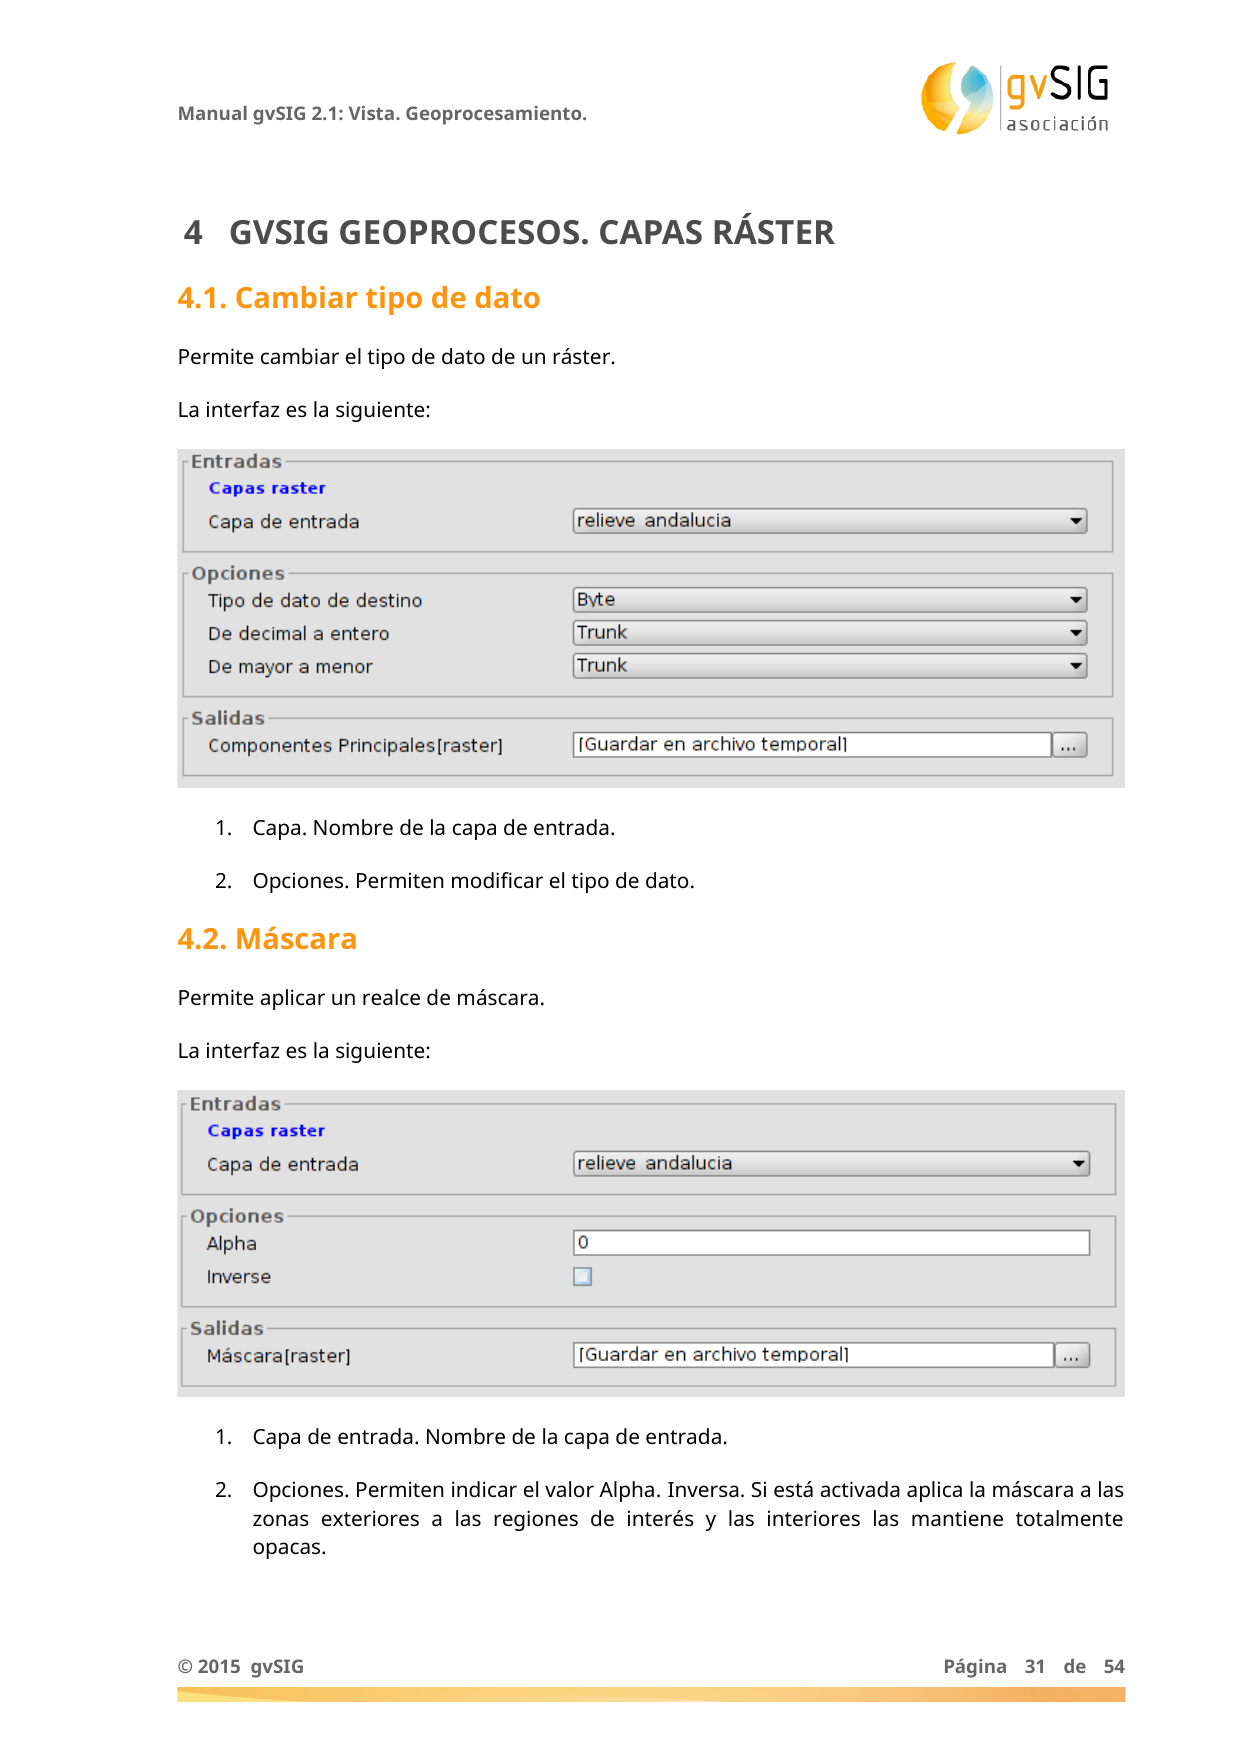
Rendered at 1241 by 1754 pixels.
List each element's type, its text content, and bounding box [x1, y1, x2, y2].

picture [177, 449, 1125, 788]
subtitle GvSIG Geoprocesos. CAPAS ráster [183, 208, 1125, 254]
picture [177, 1090, 1125, 1397]
list Opciones. Permiten modificar el tipo de dato. [215, 866, 1125, 895]
text Permite cambiar el tipo de dato de un ráster. [177, 342, 1125, 371]
subtitle 4.2. Máscara [177, 918, 1125, 958]
list Opciones. Permiten indicar el valor Alpha. Inversa. Si está activada aplica la máscara a las zonas exteriores a las regiones de interés y las interiores las mantiene totalmente opacas. [215, 1476, 1125, 1561]
subtitle 4.1. Cambiar tipo de dato [177, 277, 1125, 317]
picture [177, 1687, 1126, 1702]
list Capa. Nombre de la capa de entrada. [215, 813, 1125, 841]
picture [902, 47, 1122, 148]
text La interfaz es la siguiente: [177, 396, 1125, 424]
list Capa de entrada. Nombre de la capa de entrada. [215, 1422, 1125, 1451]
text Permite aplicar un realce de máscara. [177, 983, 1125, 1011]
text La interfaz es la siguiente: [177, 1036, 1125, 1065]
